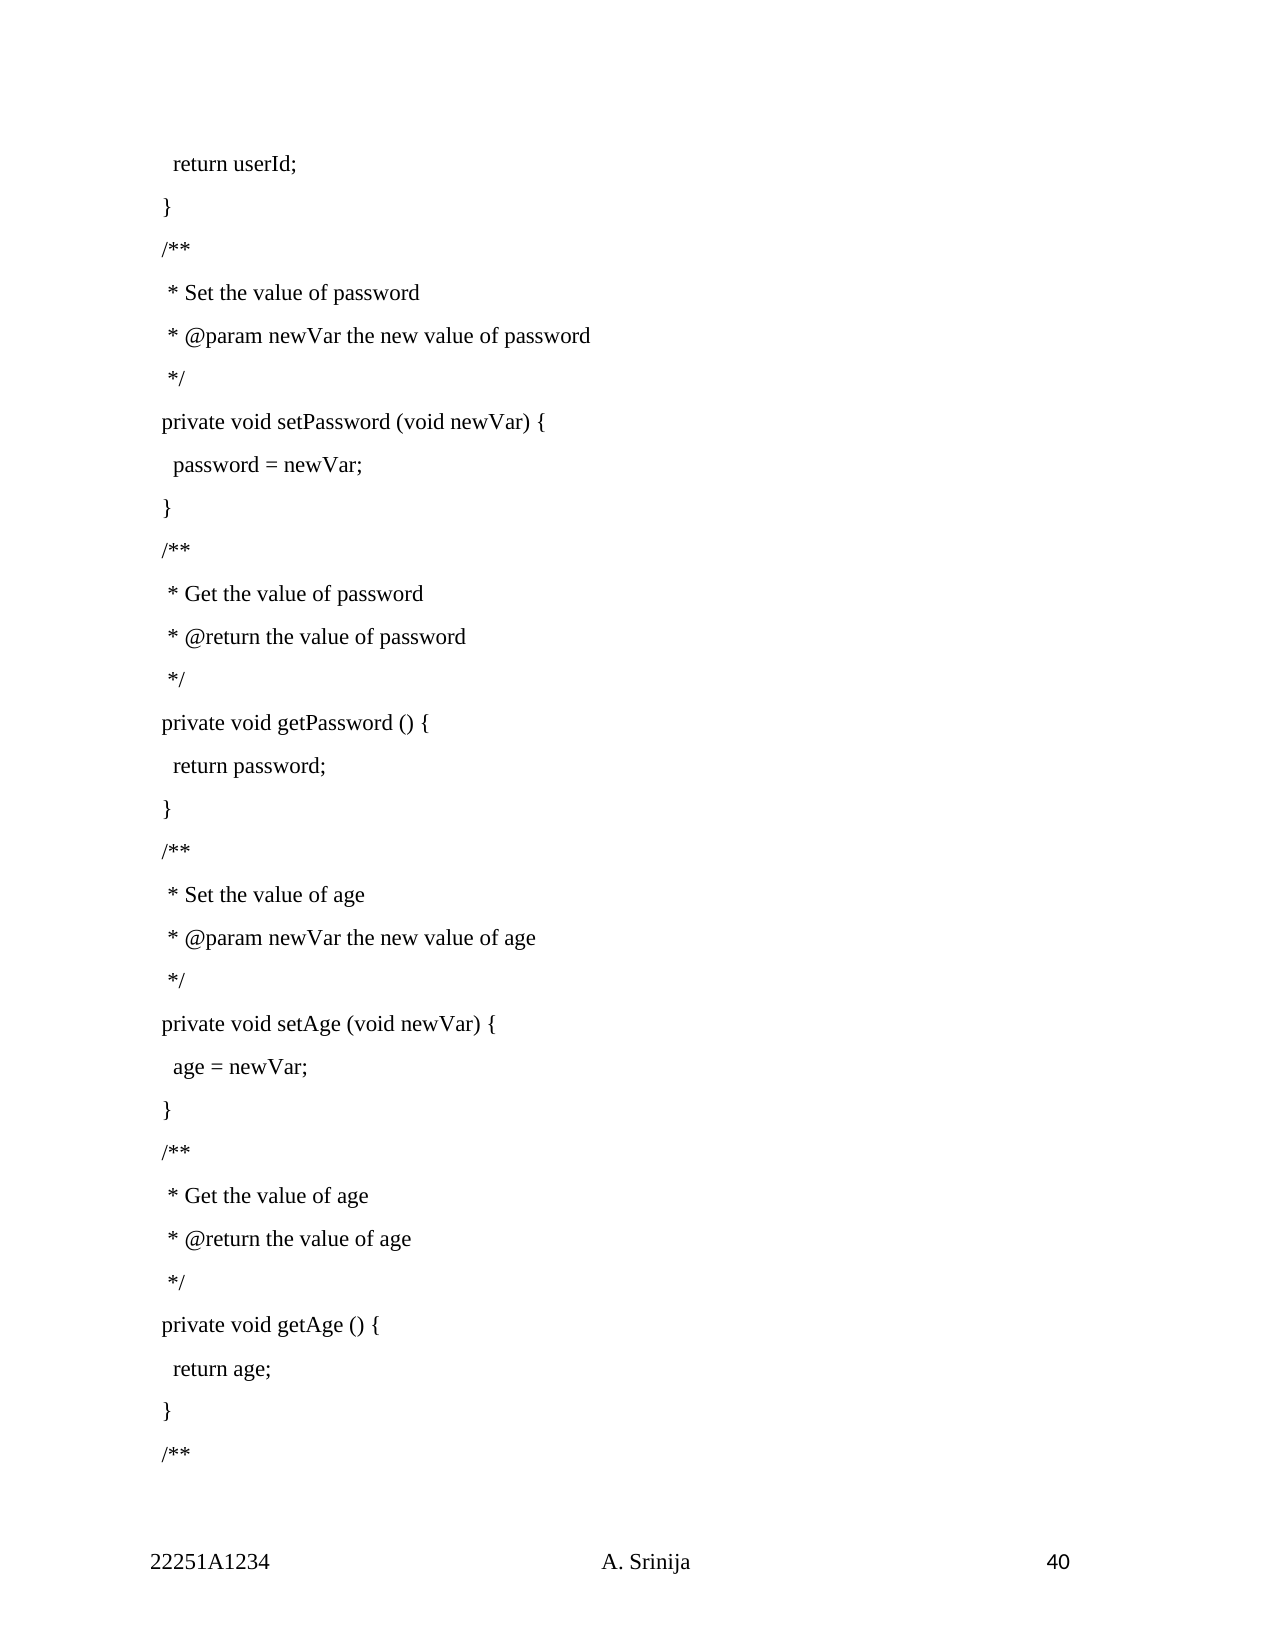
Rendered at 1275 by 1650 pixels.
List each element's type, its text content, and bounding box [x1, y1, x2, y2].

text * @return the value of age [150, 1226, 1125, 1252]
text /** [150, 1139, 1125, 1166]
text * @param newVar the new value of password [150, 322, 1125, 348]
text private void getPassword () { [150, 709, 1125, 736]
text } [150, 1398, 1125, 1424]
text * Set the value of age [150, 881, 1125, 908]
text * Get the value of age [150, 1182, 1125, 1209]
text } [150, 494, 1125, 521]
text */ [150, 967, 1125, 994]
text } [150, 1096, 1125, 1123]
text * @param newVar the new value of age [150, 924, 1125, 951]
text * @return the value of password [150, 623, 1125, 649]
text */ [150, 365, 1125, 391]
text /** [150, 838, 1125, 865]
text * Get the value of password [150, 580, 1125, 607]
text * Set the value of password [150, 279, 1125, 305]
text } [150, 795, 1125, 822]
text age = newVar; [150, 1053, 1125, 1080]
text return age; [150, 1354, 1125, 1381]
text private void setAge (void newVar) { [150, 1010, 1125, 1037]
text /** [150, 1441, 1125, 1467]
text private void setPassword (void newVar) { [150, 408, 1125, 434]
text return userId; [150, 150, 1125, 176]
text return password; [150, 752, 1125, 779]
text /** [150, 537, 1125, 563]
text private void getAge () { [150, 1312, 1125, 1338]
text /** [150, 236, 1125, 262]
text */ [150, 1268, 1125, 1295]
text */ [150, 666, 1125, 693]
text } [150, 193, 1125, 219]
text password = newVar; [150, 451, 1125, 477]
